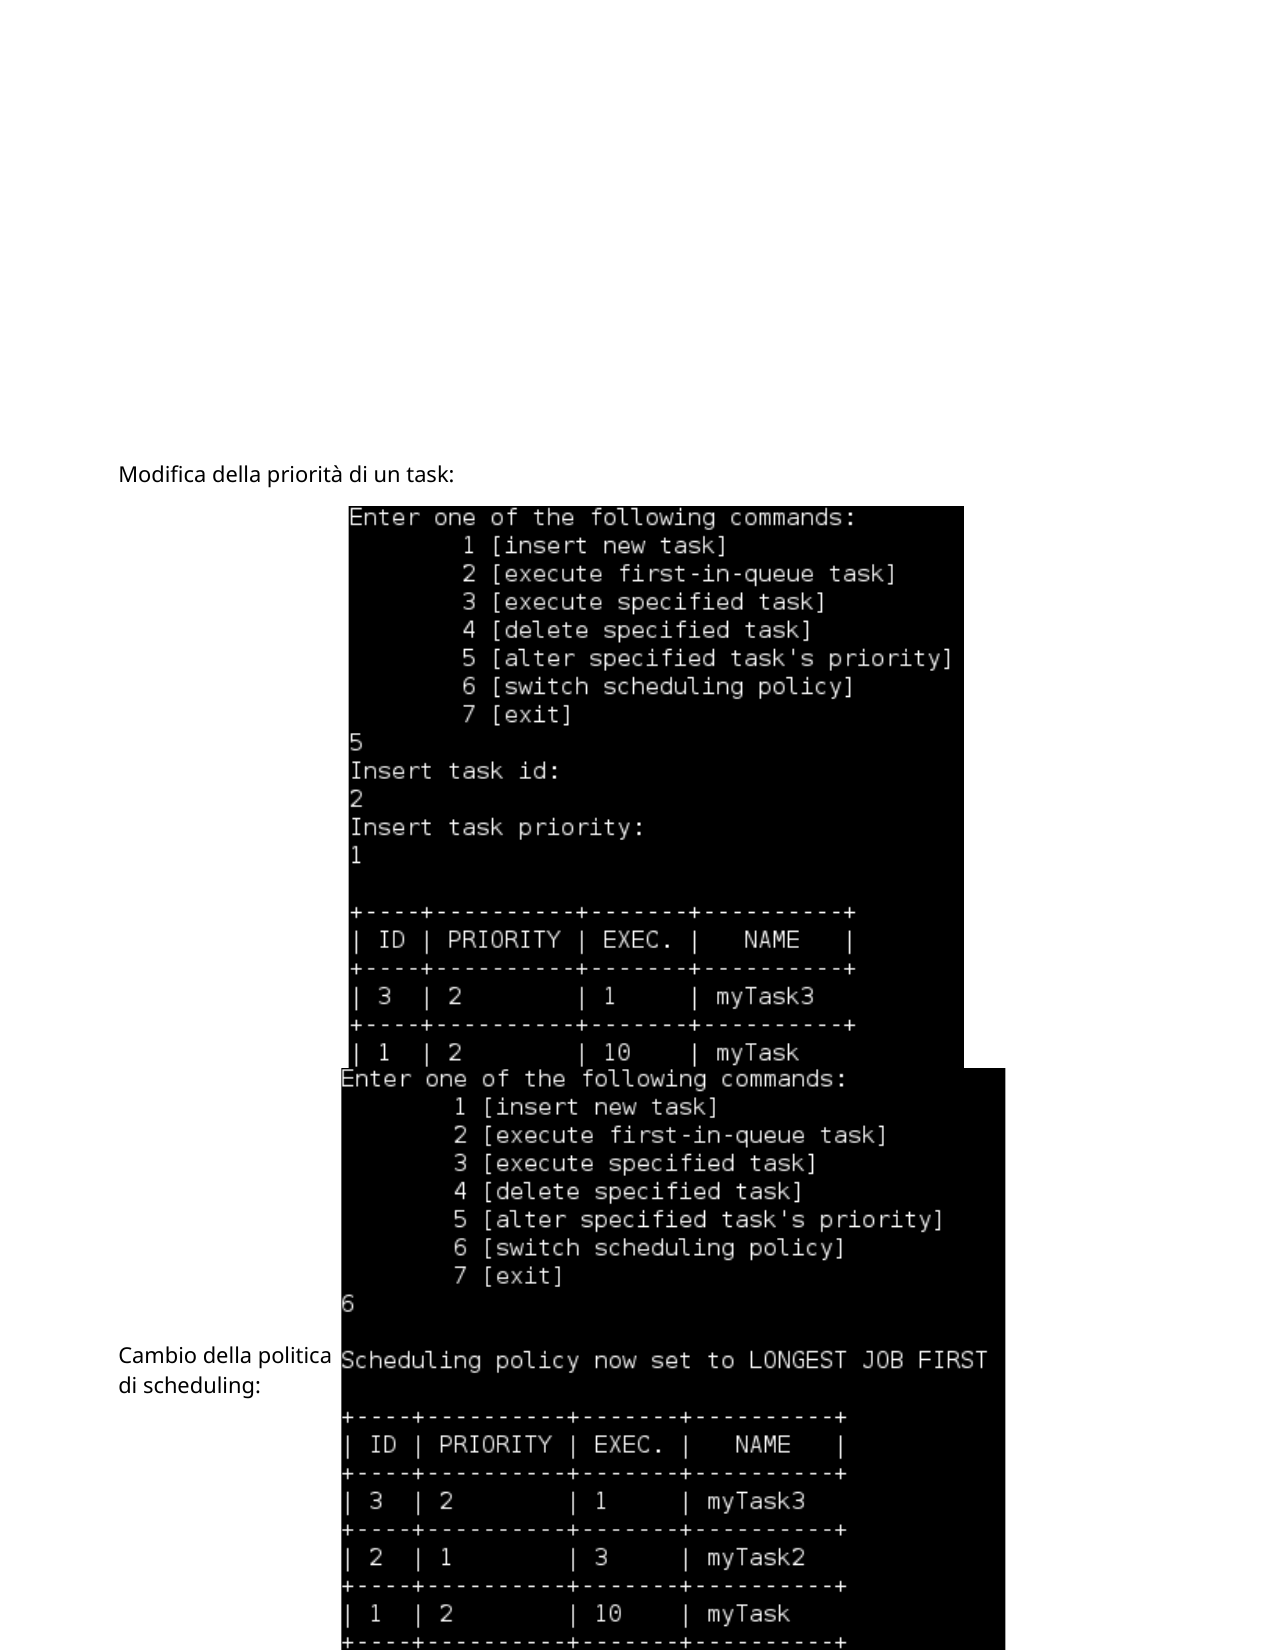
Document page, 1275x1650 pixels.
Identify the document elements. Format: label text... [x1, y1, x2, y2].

text Cambio della politica di scheduling: [118, 1340, 341, 1400]
text Modifica della priorità di un task: [118, 459, 1157, 488]
text [1006, 1340, 1157, 1400]
picture [341, 506, 1006, 1650]
